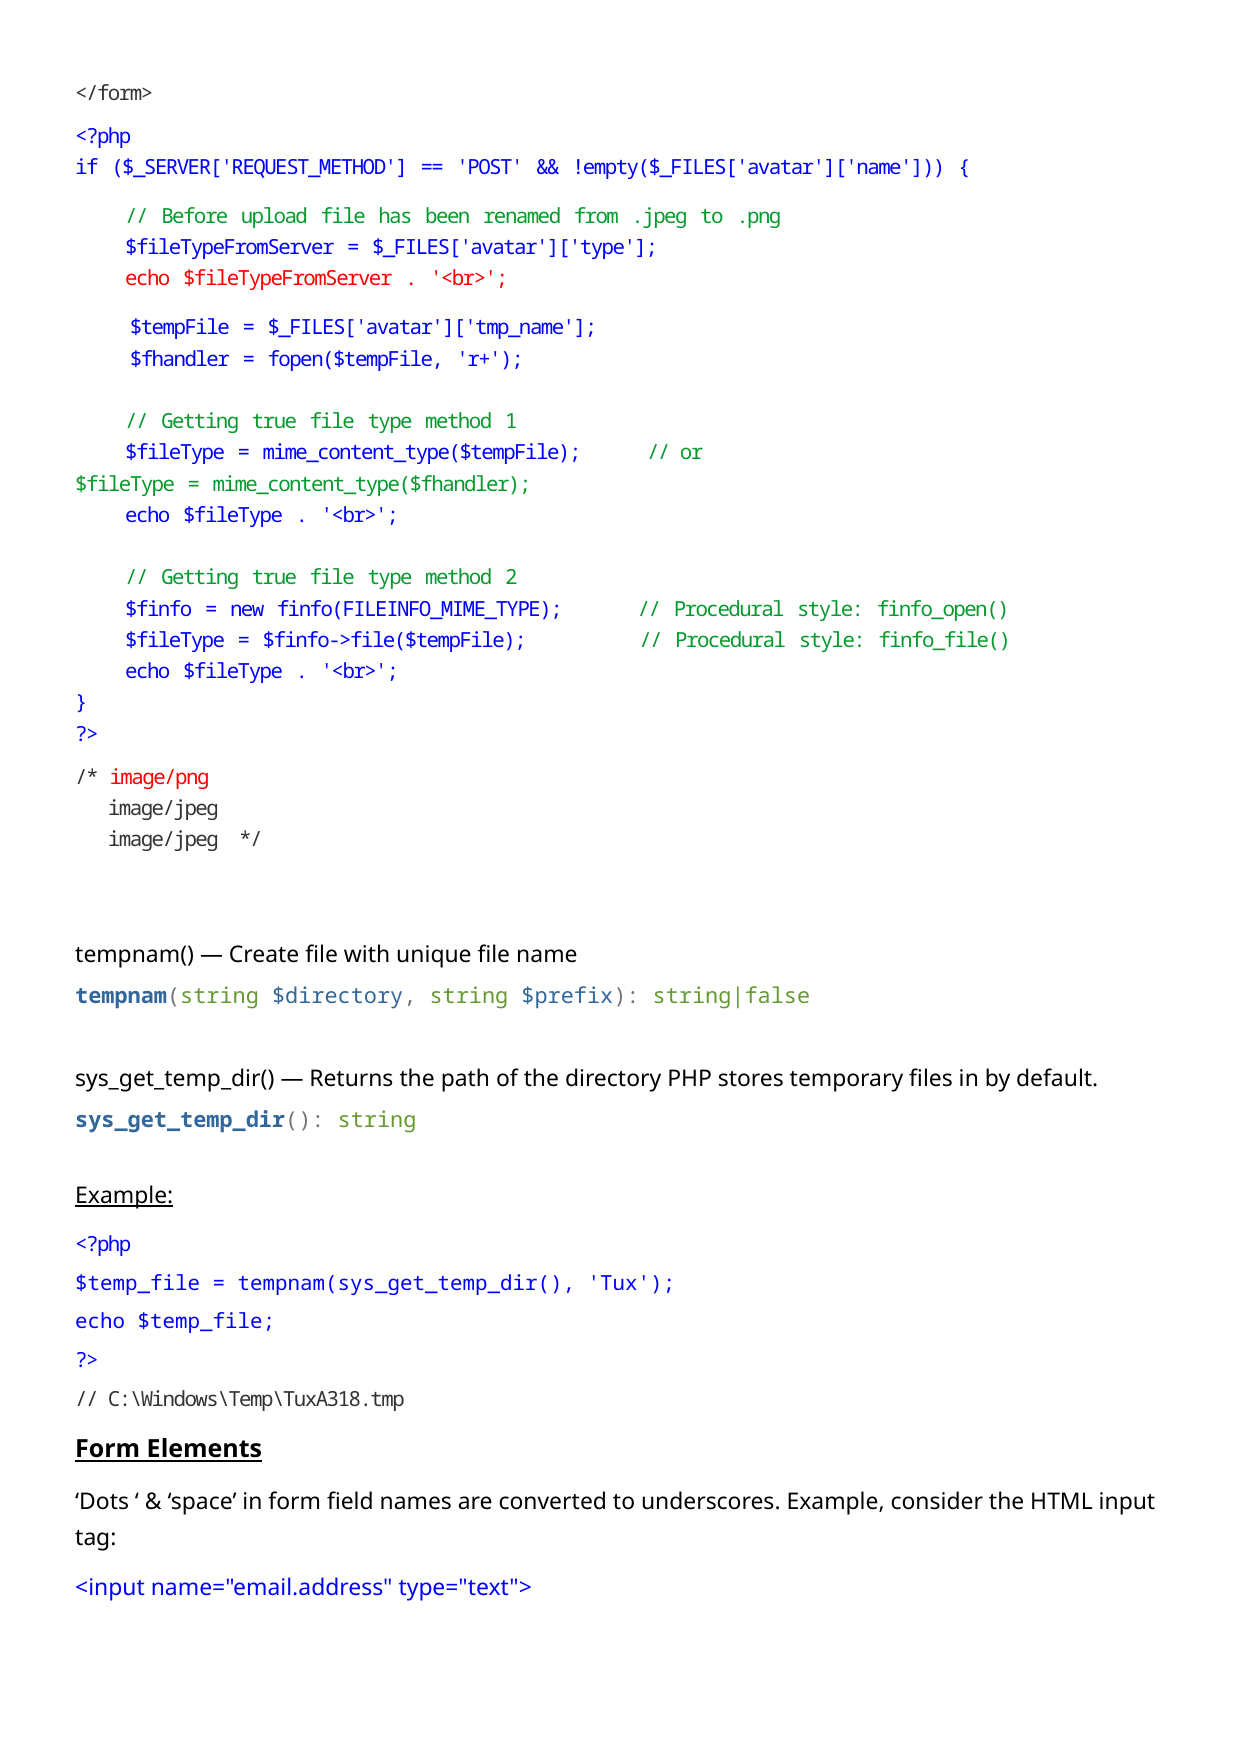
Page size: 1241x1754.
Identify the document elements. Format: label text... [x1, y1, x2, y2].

text $fhandler = fopen($tempFile, 'r+'); [75, 341, 1166, 372]
text Form Elements [75, 1431, 1166, 1465]
text $fileTypeFromServer = $_FILES['avatar']['type']; [75, 229, 1166, 261]
text // Getting true file type method 1 [75, 403, 1166, 435]
text $temp_file = tempnam(sys_get_temp_dir(), 'Tux'); [75, 1268, 1166, 1297]
text ?> [75, 1345, 1166, 1374]
text $finfo = new finfo(FILEINFO_MIME_TYPE); // Procedural style: finfo_open() [75, 591, 1166, 622]
text sys_get_temp_dir() — Returns the path of the directory PHP stores temporary files in by default. [75, 1062, 1166, 1093]
text } [75, 685, 1166, 716]
text <input name="email.address" type="text"> [75, 1571, 1166, 1602]
text ‘Dots ‘ & ‘space’ in form field names are converted to underscores. Example, consider the HTML input tag: [75, 1485, 1166, 1552]
text $tempFile = $_FILES['avatar']['tmp_name']; [75, 310, 1166, 341]
text Example: [75, 1179, 1166, 1210]
text sys_get_temp_dir(): string [75, 1103, 1166, 1133]
text /* image/png image/jpeg image/jpeg */ [75, 759, 1166, 853]
text // C:\Windows\Temp\TuxA318.tmp [75, 1384, 1166, 1412]
text ?> [75, 716, 1166, 747]
text echo $fileType . '<br>'; [75, 497, 1166, 528]
text <?php [75, 1229, 1166, 1258]
text </form> [75, 75, 1166, 106]
text // Getting true file type method 2 [75, 560, 1166, 591]
text tempnam() — Create file with unique file name [75, 938, 1166, 970]
text echo $temp_file; [75, 1307, 1166, 1335]
text $fileType = $finfo->file($tempFile); // Procedural style: finfo_file() [75, 622, 1166, 653]
text $fileType = mime_content_type($tempFile); // or $fileType = mime_content_type($fhandler); [75, 435, 1166, 497]
text // Before upload file has been renamed from .jpeg to .png [75, 198, 1166, 229]
text echo $fileTypeFromServer . '<br>'; [75, 261, 1166, 292]
text tempnam(string $directory, string $prefix): string|false [75, 980, 1166, 1010]
text if ($_SERVER['REQUEST_METHOD'] == 'POST' && !empty($_FILES['avatar']['name'])) { [75, 149, 1166, 181]
text <?php [75, 118, 1166, 149]
text echo $fileType . '<br>'; [75, 653, 1166, 685]
